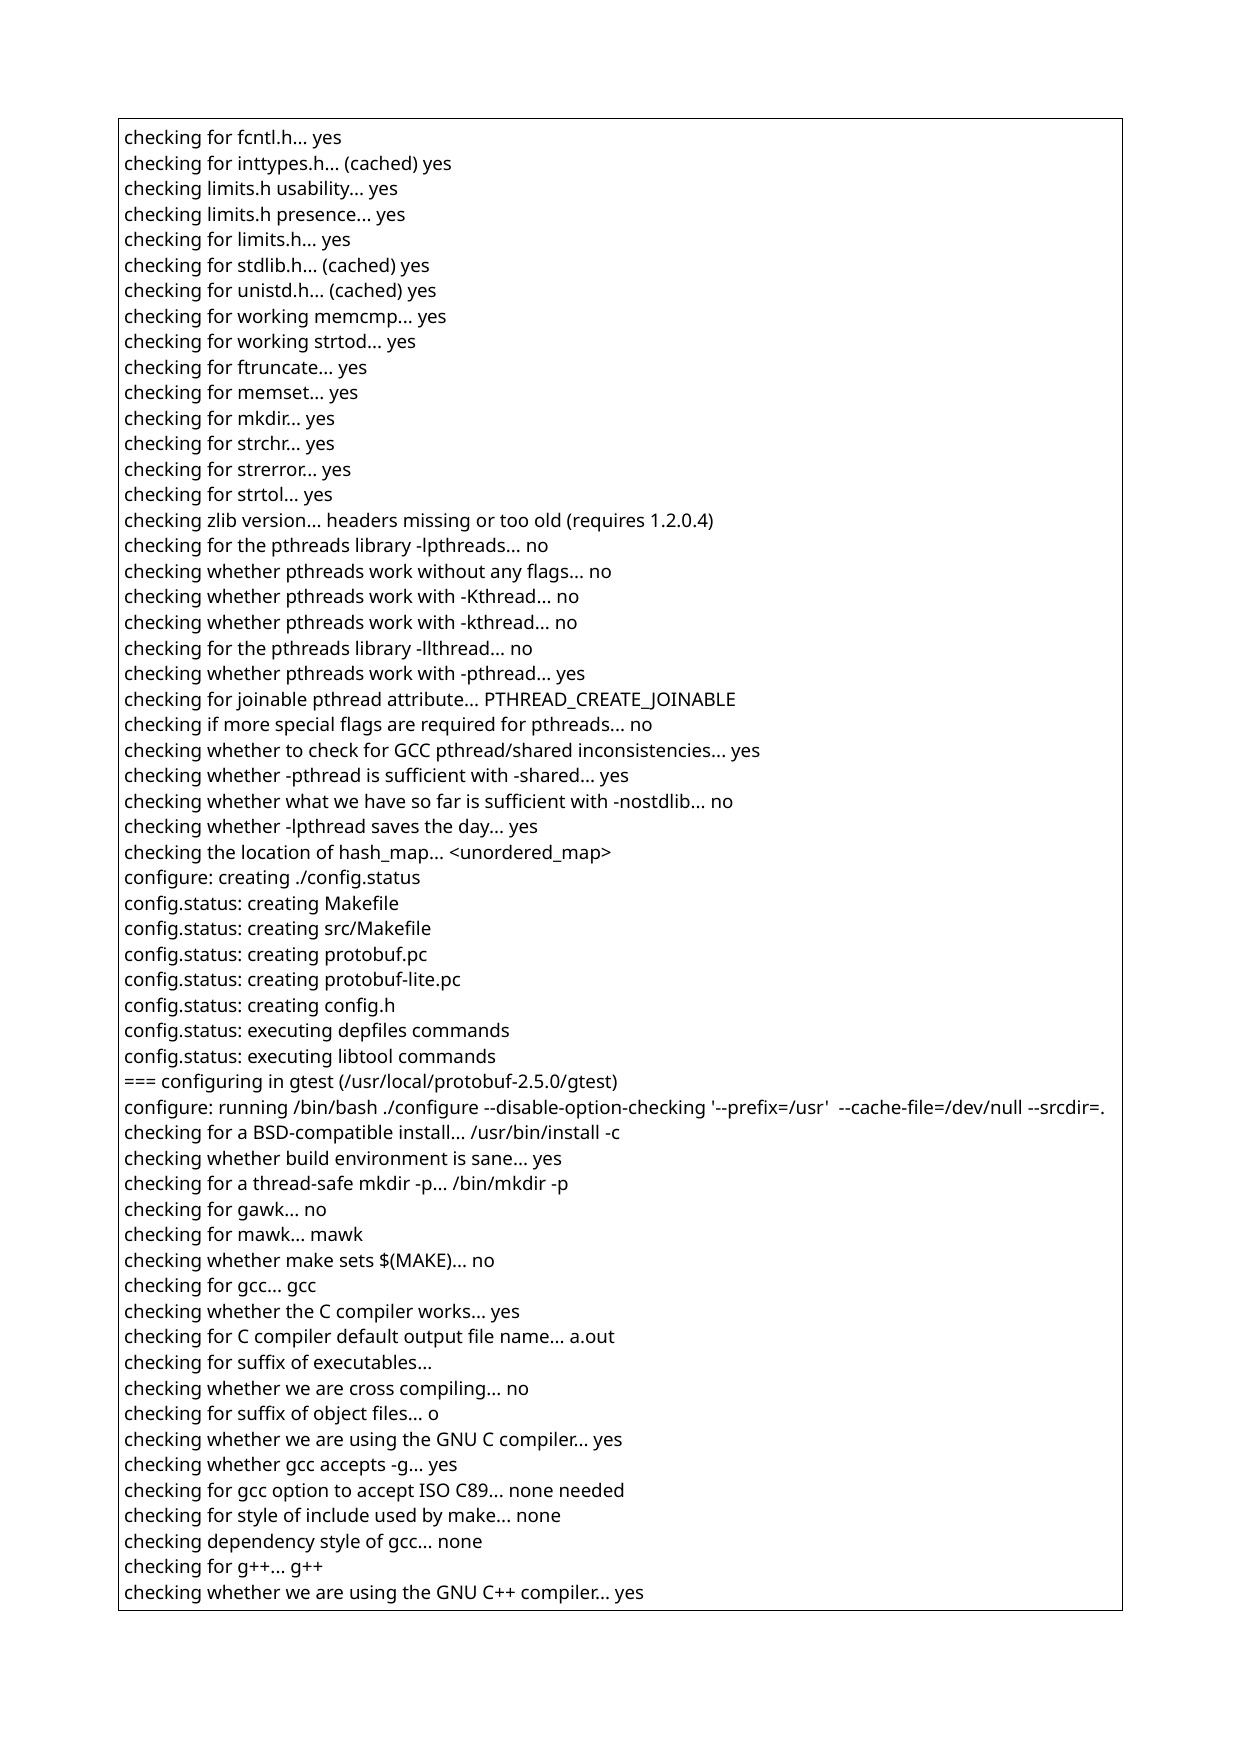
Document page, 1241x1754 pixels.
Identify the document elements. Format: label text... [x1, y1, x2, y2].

table_header checking for fcntl.h... yes checking for inttypes.h... (cached) yes checking limits.h usability... yes checking limits.h presence... yes checking for limits.h... yes checking for stdlib.h... (cached) yes checking for unistd.h... (cached) yes checking for working memcmp... yes checking for working strtod... yes checking for ftruncate... yes checking for memset... yes checking for mkdir... yes checking for strchr... yes checking for strerror... yes checking for strtol... yes checking zlib version... headers missing or too old (requires 1.2.0.4) checking for the pthreads library -lpthreads... no checking whether pthreads work without any flags... no checking whether pthreads work with -Kthread... no checking whether pthreads work with -kthread... no checking for the pthreads library -llthread... no checking whether pthreads work with -pthread... yes checking for joinable pthread attribute... PTHREAD_CREATE_JOINABLE checking if more special flags are required for pthreads... no checking whether to check for GCC pthread/shared inconsistencies... yes checking whether -pthread is sufficient with -shared... yes checking whether what we have so far is sufficient with -nostdlib... no checking whether -lpthread saves the day... yes checking the location of hash_map... <unordered_map> configure: creating ./config.status config.status: creating Makefile config.status: creating src/Makefile config.status: creating protobuf.pc config.status: creating protobuf-lite.pc config.status: creating config.h config.status: executing depfiles commands config.status: executing libtool commands === configuring in gtest (/usr/local/protobuf-2.5.0/gtest) configure: running /bin/bash ./configure --disable-option-checking '--prefix=/usr' --cache-file=/dev/null --srcdir=. checking for a BSD-compatible install... /usr/bin/install -c checking whether build environment is sane... yes checking for a thread-safe mkdir -p... /bin/mkdir -p checking for gawk... no checking for mawk... mawk checking whether make sets $(MAKE)... no checking for gcc... gcc checking whether the C compiler works... yes checking for C compiler default output file name... a.out checking for suffix of executables... checking whether we are cross compiling... no checking for suffix of object files... o checking whether we are using the GNU C compiler... yes checking whether gcc accepts -g... yes checking for gcc option to accept ISO C89... none needed checking for style of include used by make... none checking dependency style of gcc... none checking for g++... g++ checking whether we are using the GNU C++ compiler... yes [119, 119, 1122, 1610]
